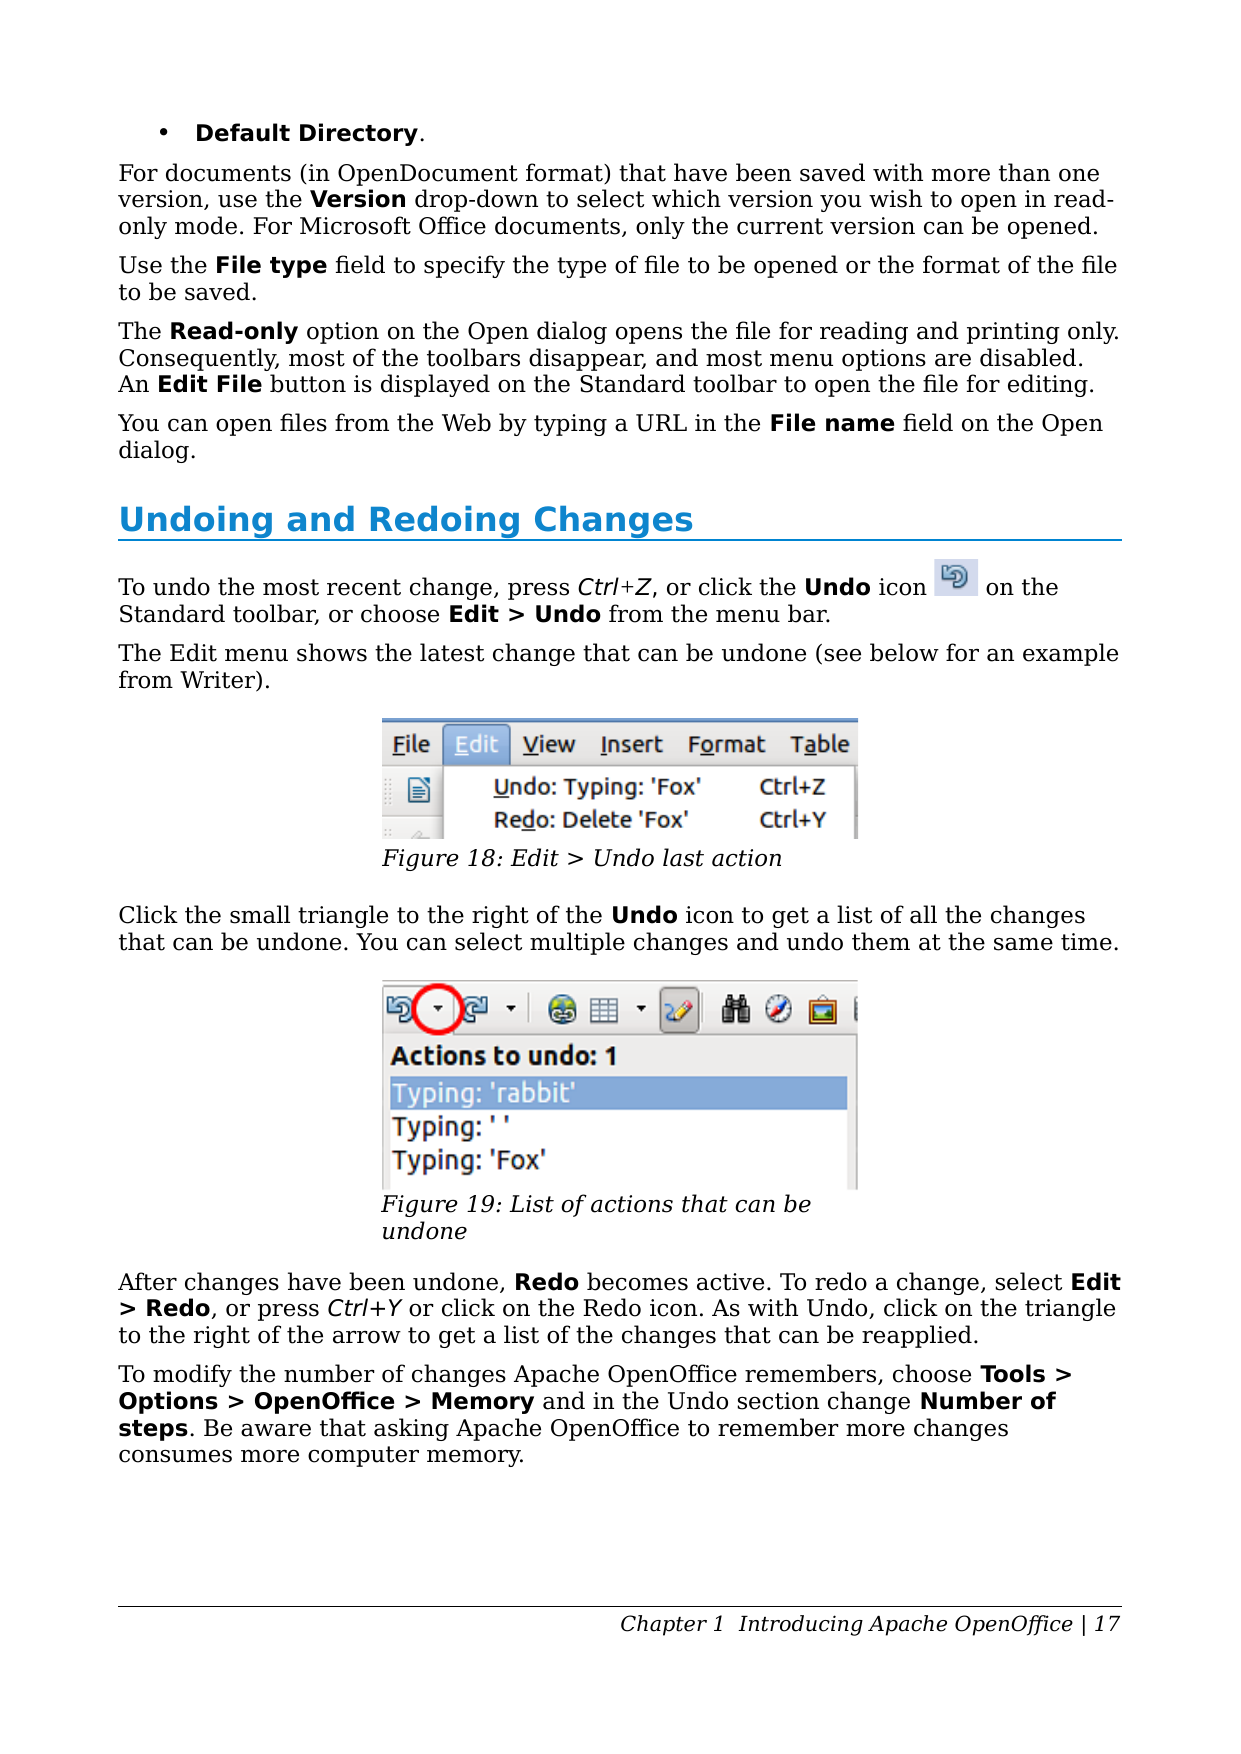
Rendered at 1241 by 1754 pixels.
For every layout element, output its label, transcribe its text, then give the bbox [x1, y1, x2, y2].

picture [382, 718, 859, 839]
text Use the File type field to specify the type of file to be opened or the format of the file to be saved. [118, 252, 1122, 306]
picture [382, 980, 858, 1192]
text After changes have been undone, Redo becomes active. To redo a change, select Edit > Redo, or press Ctrl+Y or click on the Redo icon. As with Undo, click on the triangle to the right of the arrow to get a list of the changes that can be reapplied. [118, 1269, 1122, 1349]
text Figure 19: List of actions that can be undone [381, 980, 859, 1245]
picture [934, 559, 979, 596]
list Default Directory. [156, 118, 1122, 147]
text You can open files from the Web by typing a URL in the File name field on the Open dialog. [118, 411, 1122, 464]
text Figure 18: Edit > Undo last action [382, 845, 858, 872]
text Click the small triangle to the right of the Undo icon to get a list of all the changes that can be undone. You can select multiple changes and undo them at the same time. [118, 902, 1122, 955]
text The Edit menu shows the latest change that can be undone (see below for an example from Writer). [118, 640, 1122, 694]
text The Read-only option on the Open dialog opens the file for reading and printing only. Consequently, most of the toolbars disappear, and most menu options are disabled. An Edit File button is displayed on the Standard toolbar to open the file for editing. [118, 318, 1122, 398]
subtitle Undoing and Redoing Changes [118, 500, 1122, 539]
text To modify the number of changes Apache OpenOffice remembers, choose Tools > Options > OpenOffice > Memory and in the Undo section change Number of steps. Be aware that asking Apache OpenOffice to remember more changes consumes more computer memory. [118, 1361, 1122, 1468]
text To undo the most recent change, press Ctrl+Z, or click the Undo icon on the Standard toolbar, or choose Edit > Undo from the menu bar. [118, 560, 1122, 628]
text For documents (in OpenDocument format) that have been saved with more than one version, use the Version drop-down to select which version you wish to open in read-only mode. For Microsoft Office documents, only the current version can be opened. [118, 160, 1122, 240]
